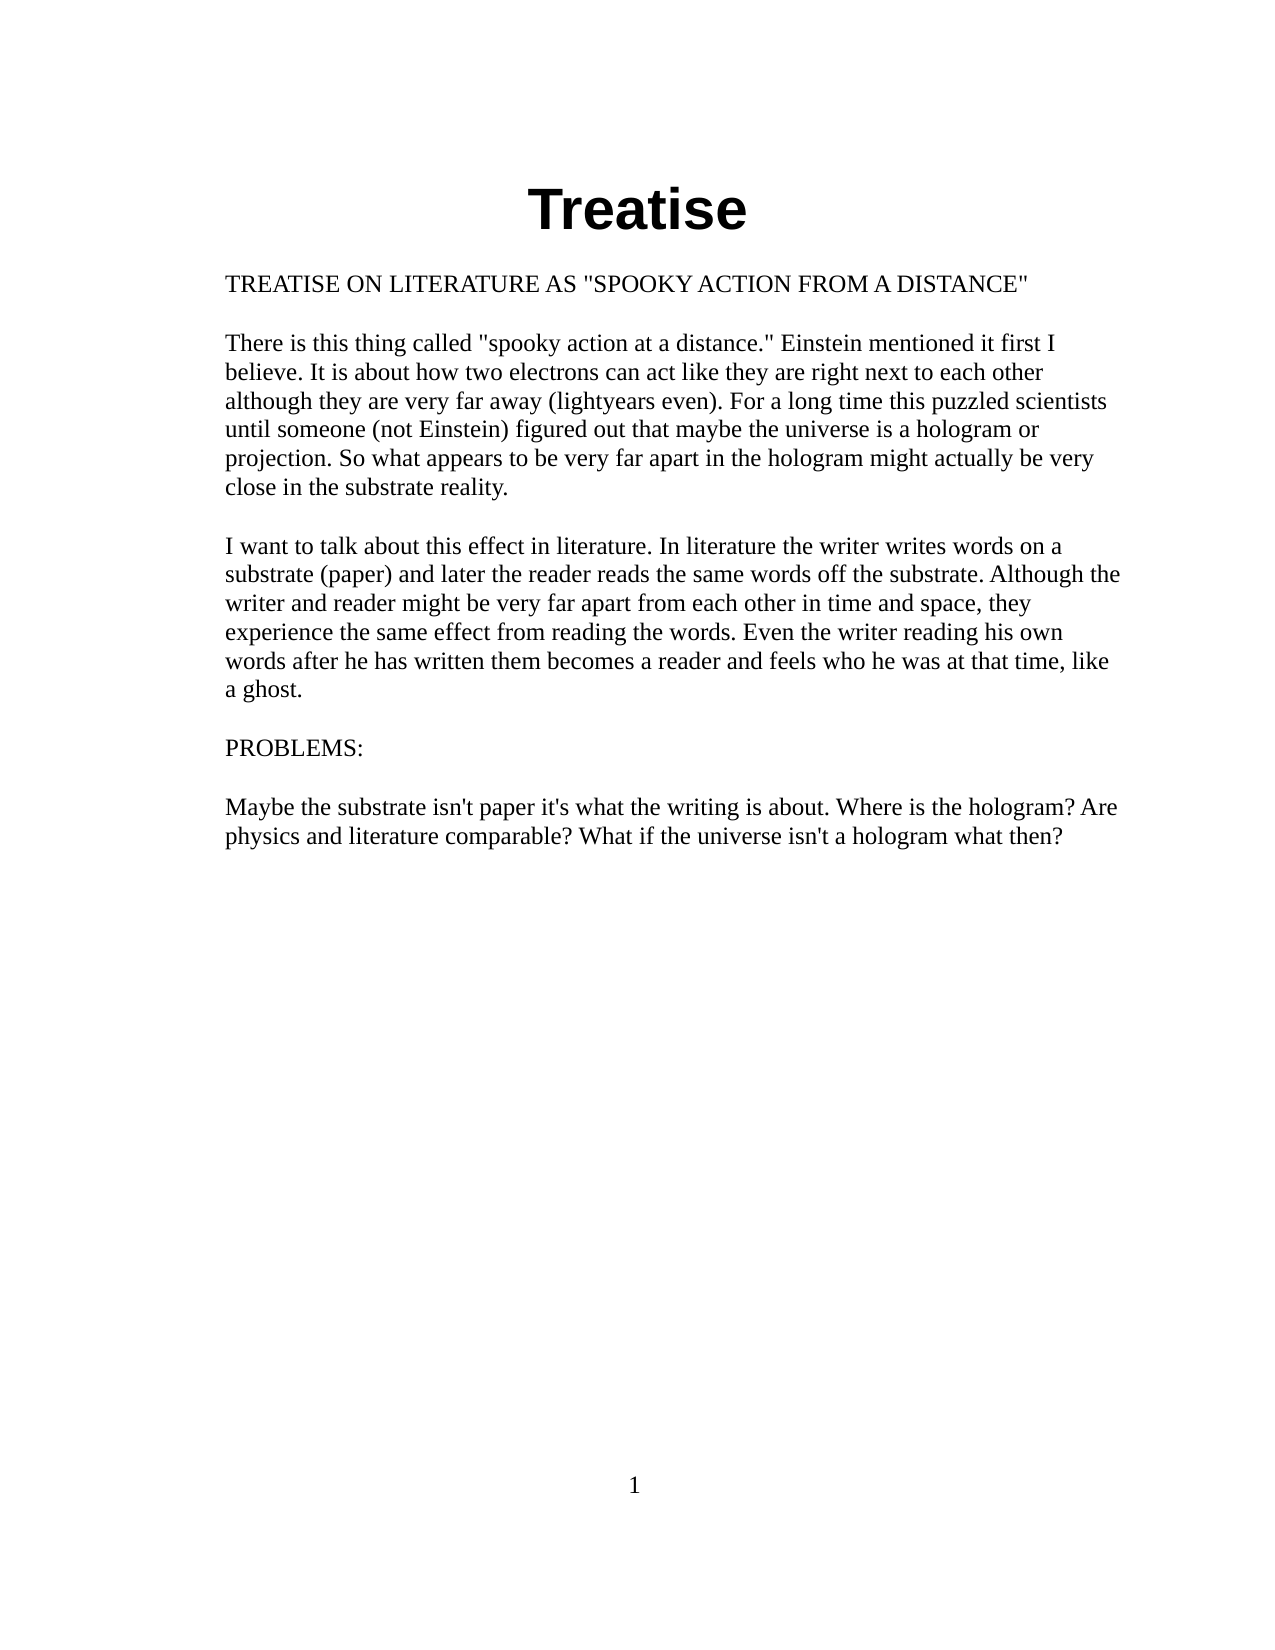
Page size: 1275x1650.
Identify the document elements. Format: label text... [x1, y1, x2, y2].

text There is this thing called "spooky action at a distance." Einstein mentioned it first I believe. It is about how two electrons can act like they are right next to each other although they are very far away (lightyears even). For a long time this puzzled scientists until someone (not Einstein) figured out that maybe the universe is a hologram or projection. So what appears to be very far apart in the hologram might actually be very close in the substrate reality. [225, 328, 1125, 501]
text I want to talk about this effect in literature. In literature the writer writes words on a substrate (paper) and later the reader reads the same words off the substrate. Although the writer and reader might be very far apart from each other in time and space, they experience the same effect from reading the words. Even the writer reading his own words after he has written them becomes a reader and feels who he was at that time, like a ghost. [225, 531, 1125, 703]
text TREATISE ON LITERATURE AS "SPOOKY ACTION FROM A DISTANCE" [225, 269, 1125, 298]
text Maybe the substrate isn't paper it's what the writing is about. Where is the hologram? Are physics and literature comparable? What if the universe isn't a hologram what then? [225, 792, 1125, 849]
text PROBLEMS: [225, 733, 1125, 762]
title Treatise [150, 175, 1125, 242]
